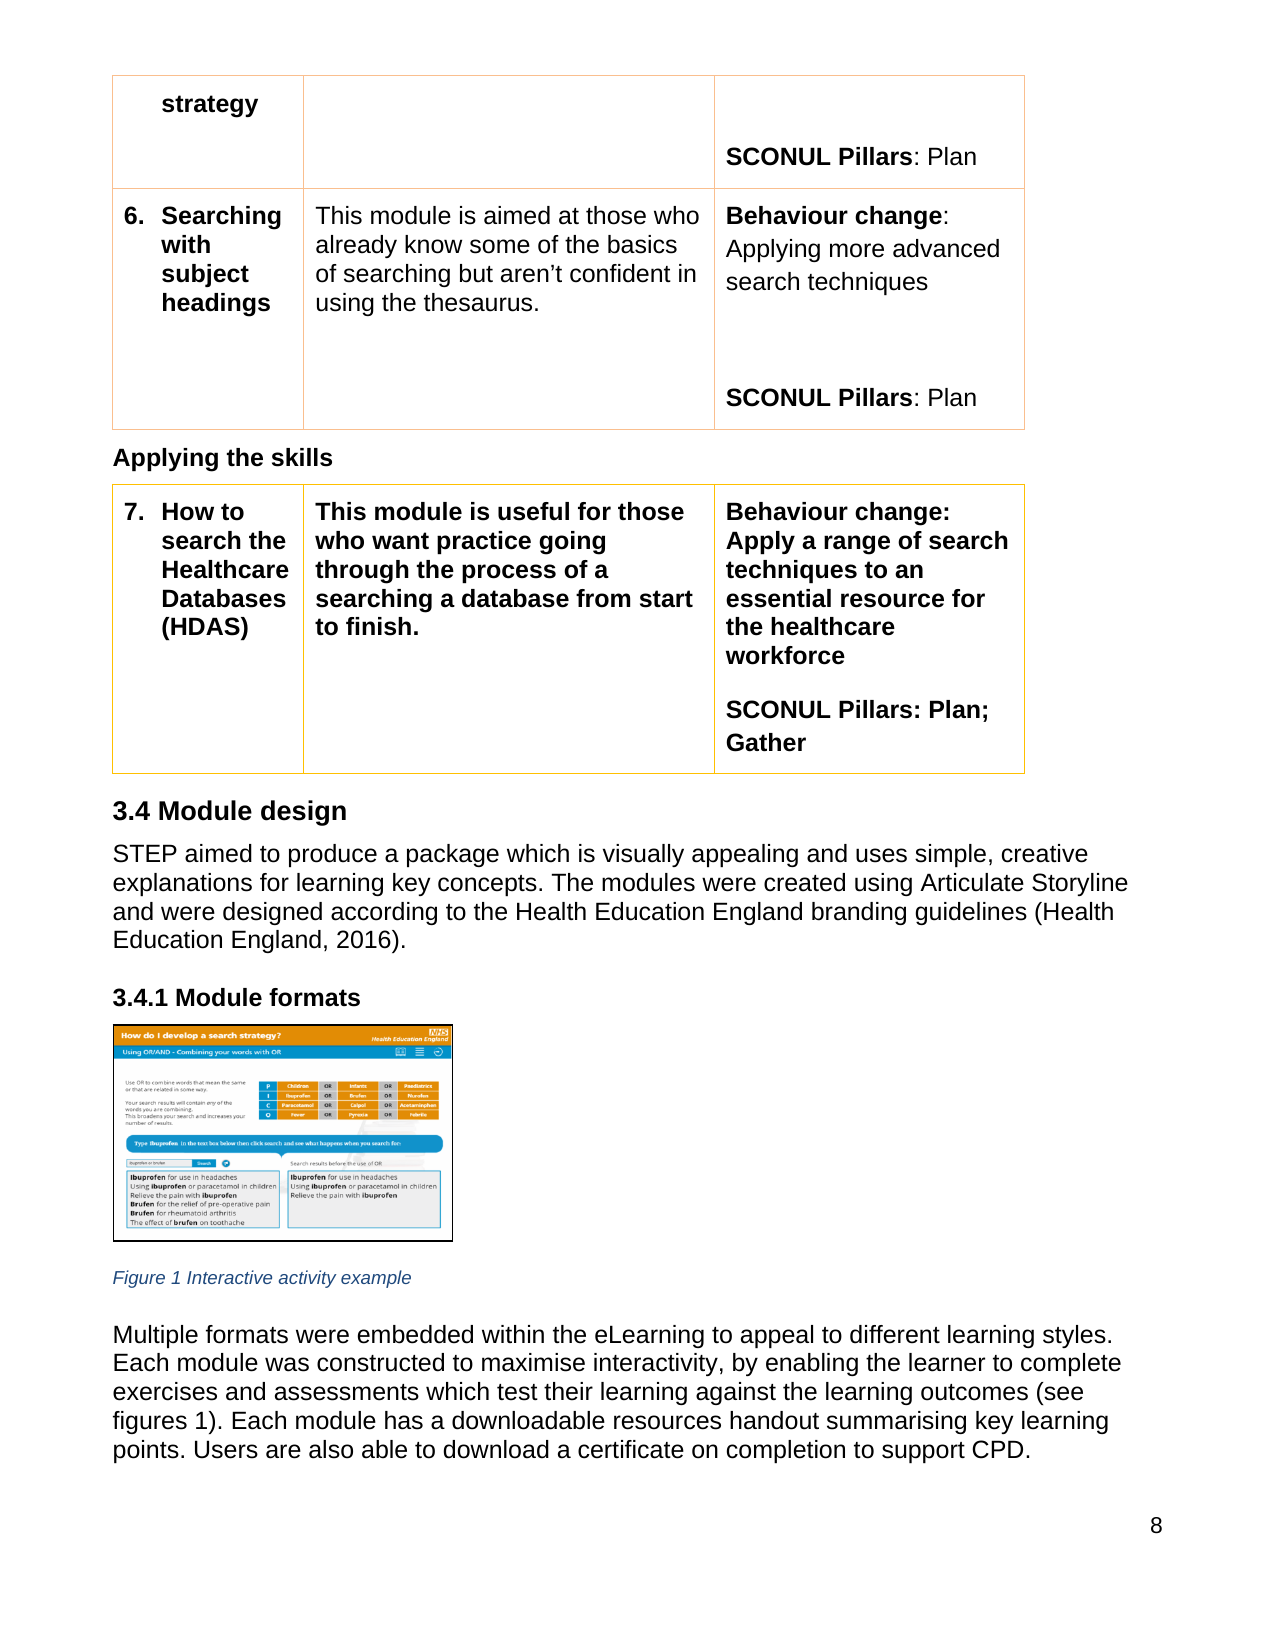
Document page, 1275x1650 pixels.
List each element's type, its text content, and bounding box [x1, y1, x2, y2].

text Figure 1 Interactive activity example [112, 1267, 453, 1288]
table_cell SCONUL Pillars: Plan [715, 76, 1024, 188]
table_cell [304, 76, 714, 188]
text Multiple formats were embedded within the eLearning to appeal to different learning styles. Each module was constructed to maximise interactivity, by enabling the learner to complete exercises and assessments which test their learning against the learning outcomes (see figures 1). Each module has a downloadable resources handout summarising key learning points. Users are also able to download a certificate on completion to support CPD. [112, 1320, 1162, 1463]
table_header How to search the Healthcare Databases (HDAS) [113, 485, 303, 773]
table_cell Searching with subject headings [113, 189, 303, 429]
table_header This module is useful for those who want practice going through the process of a searching a database from start to finish. [304, 485, 714, 773]
subtitle 3.4.1 Module formats [112, 983, 1162, 1012]
subtitle 3.4 Module design [112, 795, 1162, 826]
text STEP aimed to produce a package which is visually appealing and uses simple, creative explanations for learning key concepts. The modules were created using Articulate Storyline and were designed according to the Health Education England branding guidelines (Health Education England, 2016). [112, 839, 1162, 954]
table_header Behaviour change: Apply a range of search techniques to an essential resource for the healthcare workforce SCONUL Pillars: Plan; Gather [715, 485, 1024, 773]
text Applying the skills [112, 442, 1162, 471]
table_cell Behaviour change: Applying more advanced search techniques SCONUL Pillars: Plan [715, 189, 1024, 429]
table_cell strategy [113, 76, 303, 188]
table_cell This module is aimed at those who already know some of the basics of searching but aren’t confident in using the thesaurus. [304, 189, 714, 429]
